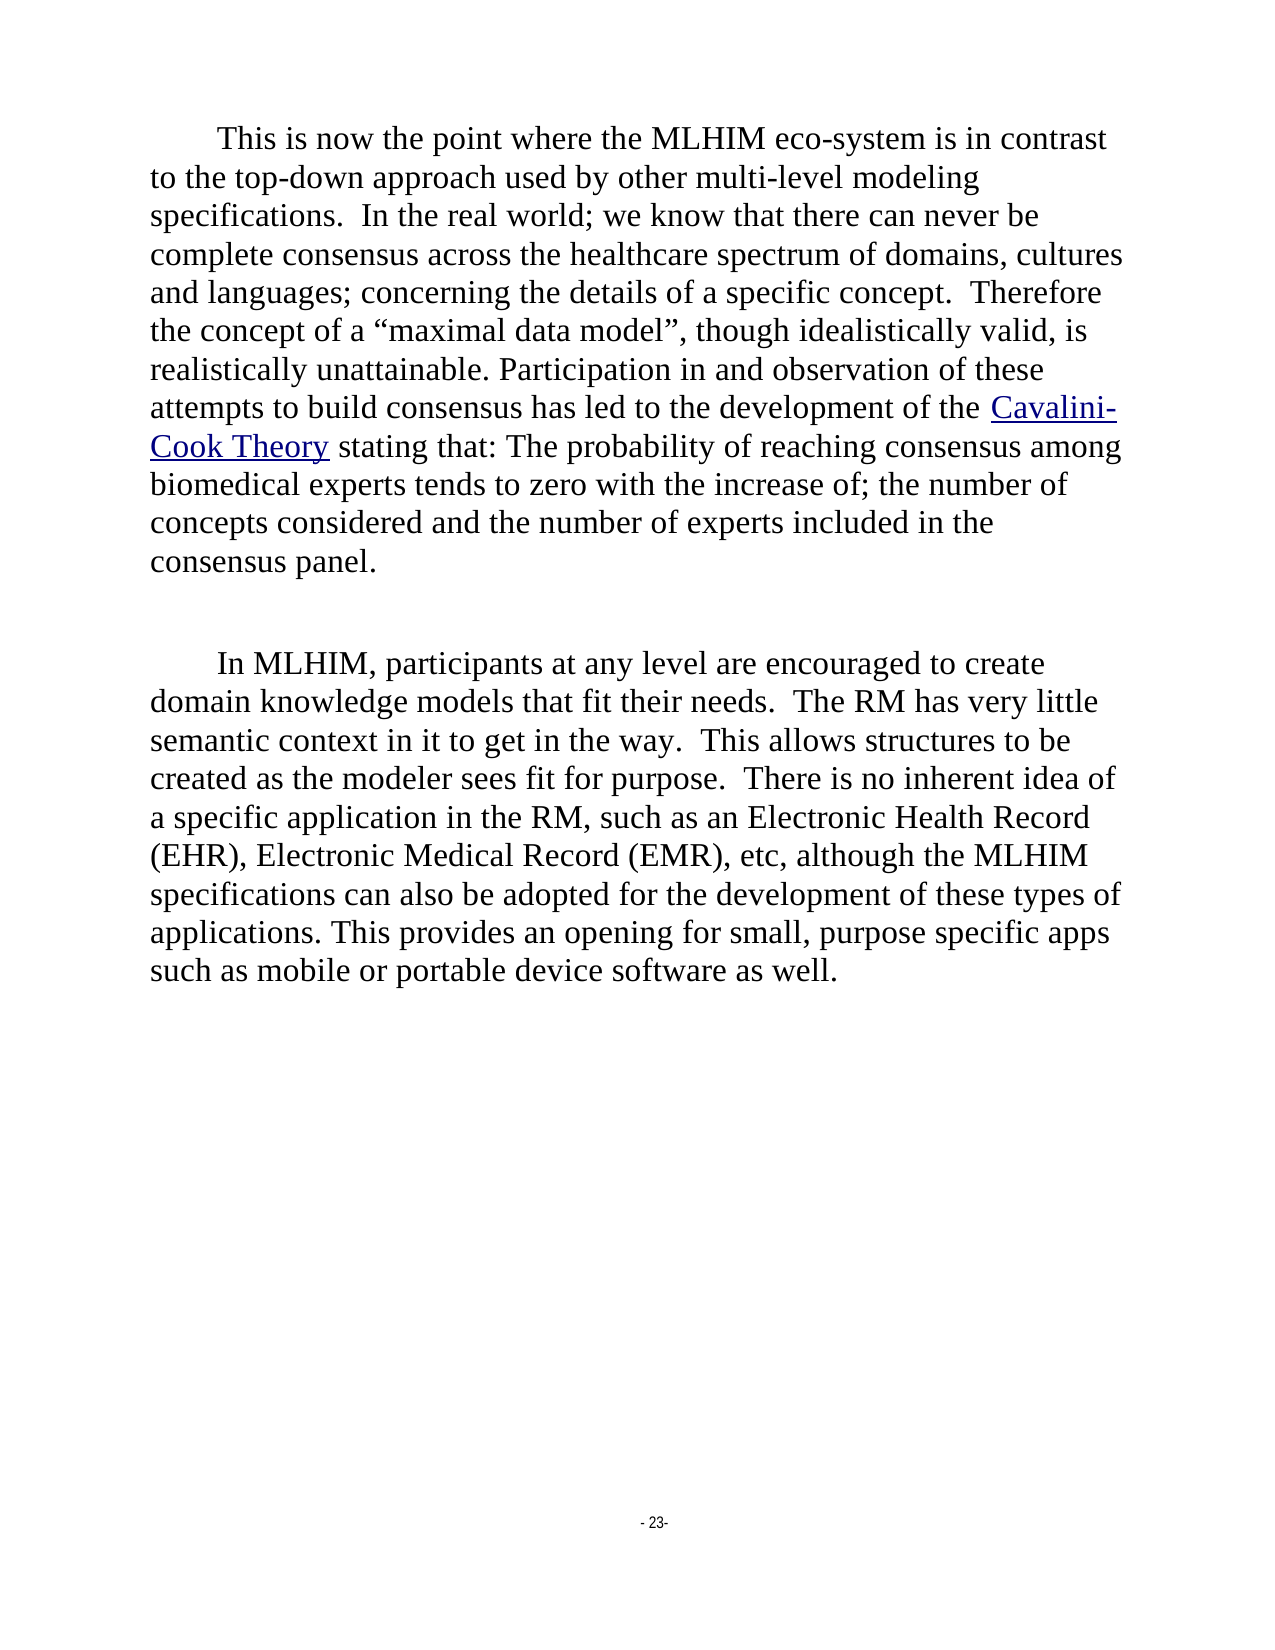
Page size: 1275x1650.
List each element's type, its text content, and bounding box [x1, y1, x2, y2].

text This is now the point where the MLHIM eco-system is in contrast to the top-down approach used by other multi-level modeling specifications. In the real world; we know that there can never be complete consensus across the healthcare spectrum of domains, cultures and languages; concerning the details of a specific concept. Therefore the concept of a “maximal data model”, though idealistically valid, is realistically unattainable. Participation in and observation of these attempts to build consensus has led to the development of the Cavalini-Cook Theory stating that: The probability of reaching consensus among biomedical experts tends to zero with the increase of; the number of concepts considered and the number of experts included in the consensus panel. [150, 118, 1125, 579]
text In MLHIM, participants at any level are encouraged to create domain knowledge models that fit their needs. The RM has very little semantic context in it to get in the way. This allows structures to be created as the modeler sees fit for purpose. There is no inherent idea of a specific application in the RM, such as an Electronic Health Record (EHR), Electronic Medical Record (EMR), etc, although the MLHIM specifications can also be adopted for the development of these types of applications. This provides an opening for small, purpose specific apps such as mobile or portable device software as well. [150, 643, 1125, 989]
